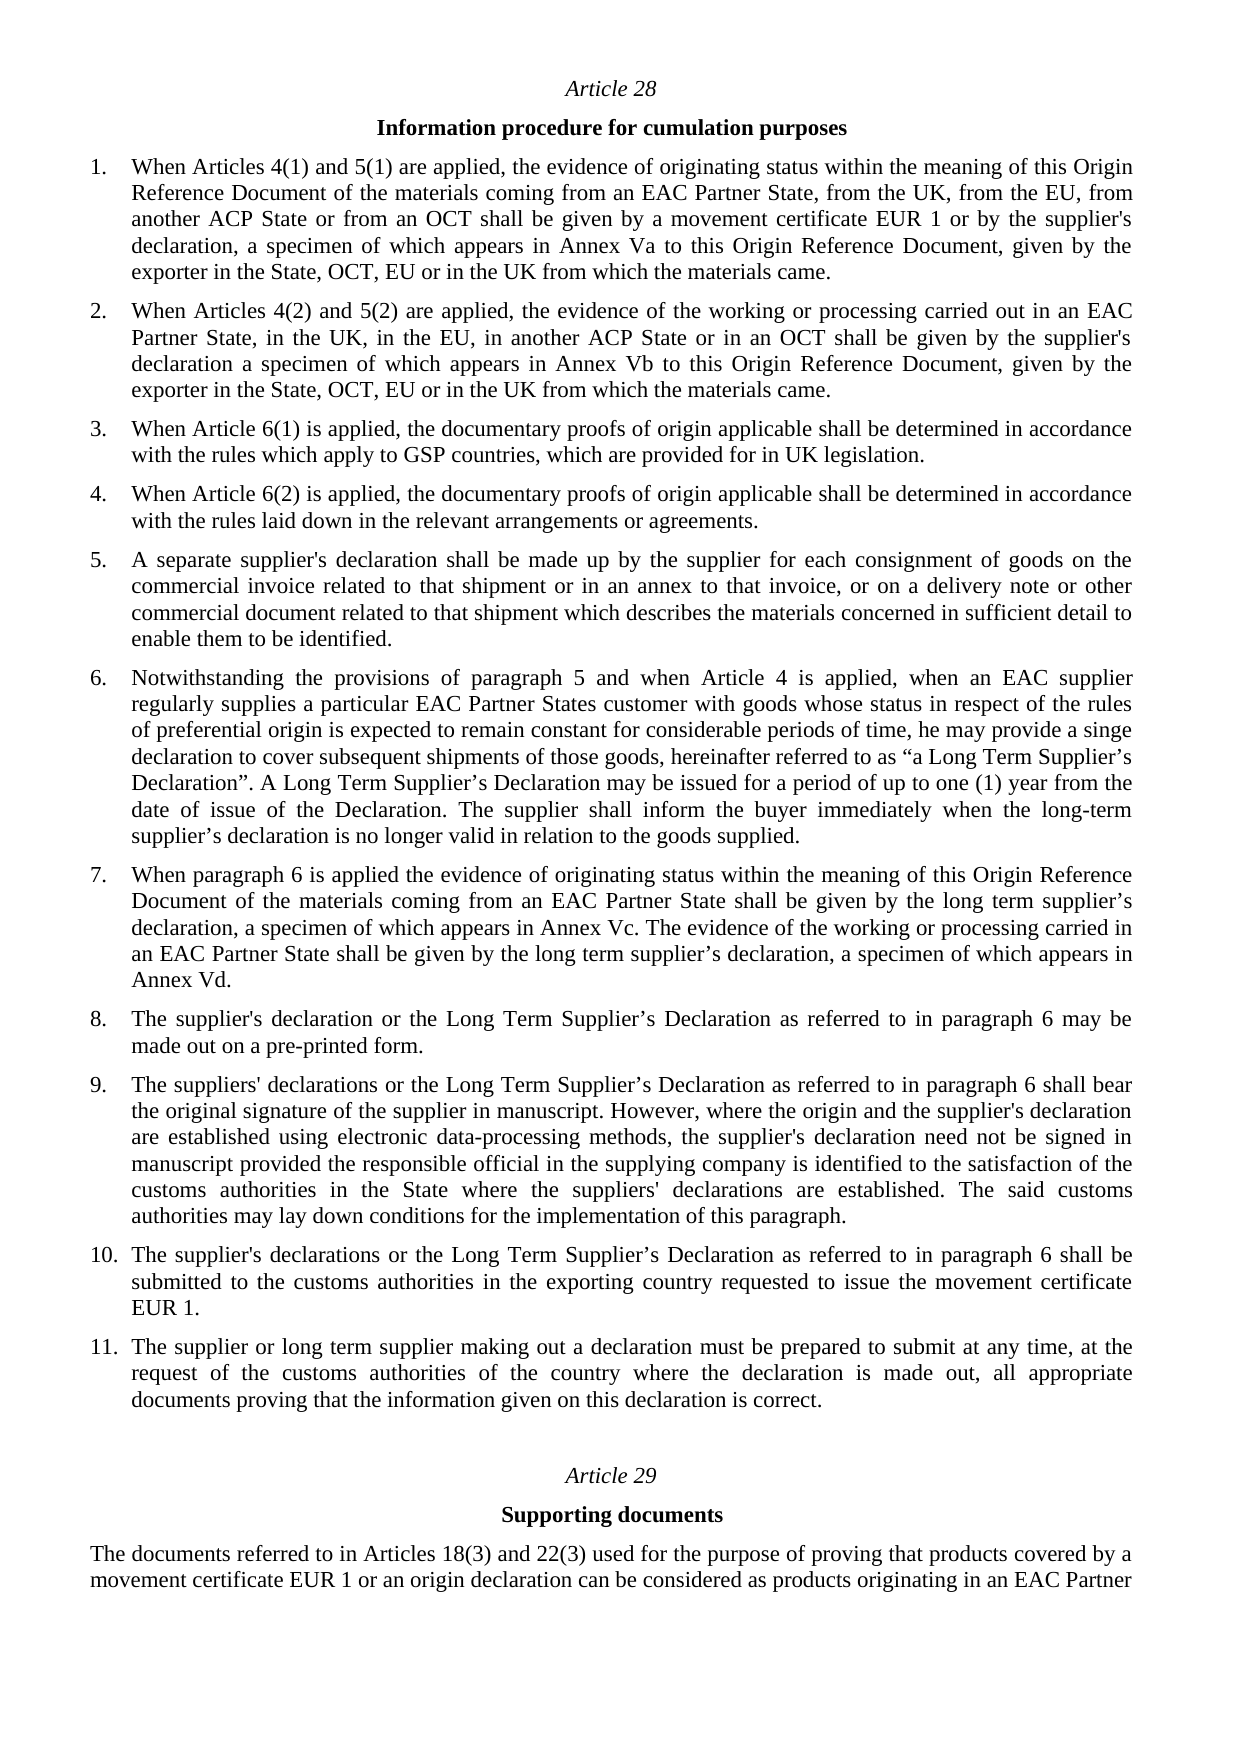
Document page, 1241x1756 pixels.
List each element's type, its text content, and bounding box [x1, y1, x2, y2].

text Supporting documents [90, 1501, 1134, 1527]
list When Article 6(2) is applied, the documentary proofs of origin applicable shall be determined in accordance with the rules laid down in the relevant arrangements or agreements. [90, 481, 1134, 533]
list When Articles 4(1) and 5(1) are applied, the evidence of originating status within the meaning of this Origin Reference Document of the materials coming from an EAC Partner State, from the UK, from the EU, from another ACP State or from an OCT shall be given by a movement certificate EUR 1 or by the supplier's declaration, a specimen of which appears in Annex Va to this Origin Reference Document, given by the exporter in the State, OCT, EU or in the UK from which the materials came. [90, 153, 1134, 284]
list When Articles 4(2) and 5(2) are applied, the evidence of the working or processing carried out in an EAC Partner State, in the UK, in the EU, in another ACP State or in an OCT shall be given by the supplier's declaration a specimen of which appears in Annex Vb to this Origin Reference Document, given by the exporter in the State, OCT, EU or in the UK from which the materials came. [90, 297, 1134, 403]
text The documents referred to in Articles 18(3) and 22(3) used for the purpose of proving that products covered by a movement certificate EUR 1 or an origin declaration can be considered as products originating in an EAC Partner [90, 1540, 1134, 1593]
list Notwithstanding the provisions of paragraph 5 and when Article 4 is applied, when an EAC supplier regularly supplies a particular EAC Partner States customer with goods whose status in respect of the rules of preferential origin is expected to remain constant for considerable periods of time, he may provide a singe declaration to cover subsequent shipments of those goods, hereinafter referred to as “a Long Term Supplier’s Declaration”. A Long Term Supplier’s Declaration may be issued for a period of up to one (1) year from the date of issue of the Declaration. The supplier shall inform the buyer immediately when the long-term supplier’s declaration is no longer valid in relation to the goods supplied. [90, 664, 1134, 848]
list A separate supplier's declaration shall be made up by the supplier for each consignment of goods on the commercial invoice related to that shipment or in an annex to that invoice, or on a delivery note or other commercial document related to that shipment which describes the materials concerned in sufficient detail to enable them to be identified. [90, 546, 1134, 651]
list The supplier's declaration or the Long Term Supplier’s Declaration as referred to in paragraph 6 may be made out on a pre-printed form. [90, 1005, 1134, 1058]
list The supplier or long term supplier making out a declaration must be prepared to submit at any time, at the request of the customs authorities of the country where the declaration is made out, all appropriate documents proving that the information given on this declaration is correct. [90, 1333, 1134, 1412]
list The supplier's declarations or the Long Term Supplier’s Declaration as referred to in paragraph 6 shall be submitted to the customs authorities in the exporting country requested to issue the movement certificate EUR 1. [90, 1241, 1134, 1320]
list The suppliers' declarations or the Long Term Supplier’s Declaration as referred to in paragraph 6 shall bear the original signature of the supplier in manuscript. However, where the origin and the supplier's declaration are established using electronic data-processing methods, the supplier's declaration need not be signed in manuscript provided the responsible official in the supplying company is identified to the satisfaction of the customs authorities in the State where the suppliers' declarations are established. The said customs authorities may lay down conditions for the implementation of this paragraph. [90, 1071, 1134, 1229]
list When Article 6(1) is applied, the documentary proofs of origin applicable shall be determined in accordance with the rules which apply to GSP countries, which are provided for in UK legislation. [90, 415, 1134, 468]
subtitle Article 28 [90, 75, 1134, 101]
list When paragraph 6 is applied the evidence of originating status within the meaning of this Origin Reference Document of the materials coming from an EAC Partner State shall be given by the long term supplier’s declaration, a specimen of which appears in Annex Vc. The evidence of the working or processing carried in an EAC Partner State shall be given by the long term supplier’s declaration, a specimen of which appears in Annex Vd. [90, 861, 1134, 993]
subtitle Article 29 [90, 1462, 1134, 1488]
text Information procedure for cumulation purposes [90, 114, 1134, 140]
